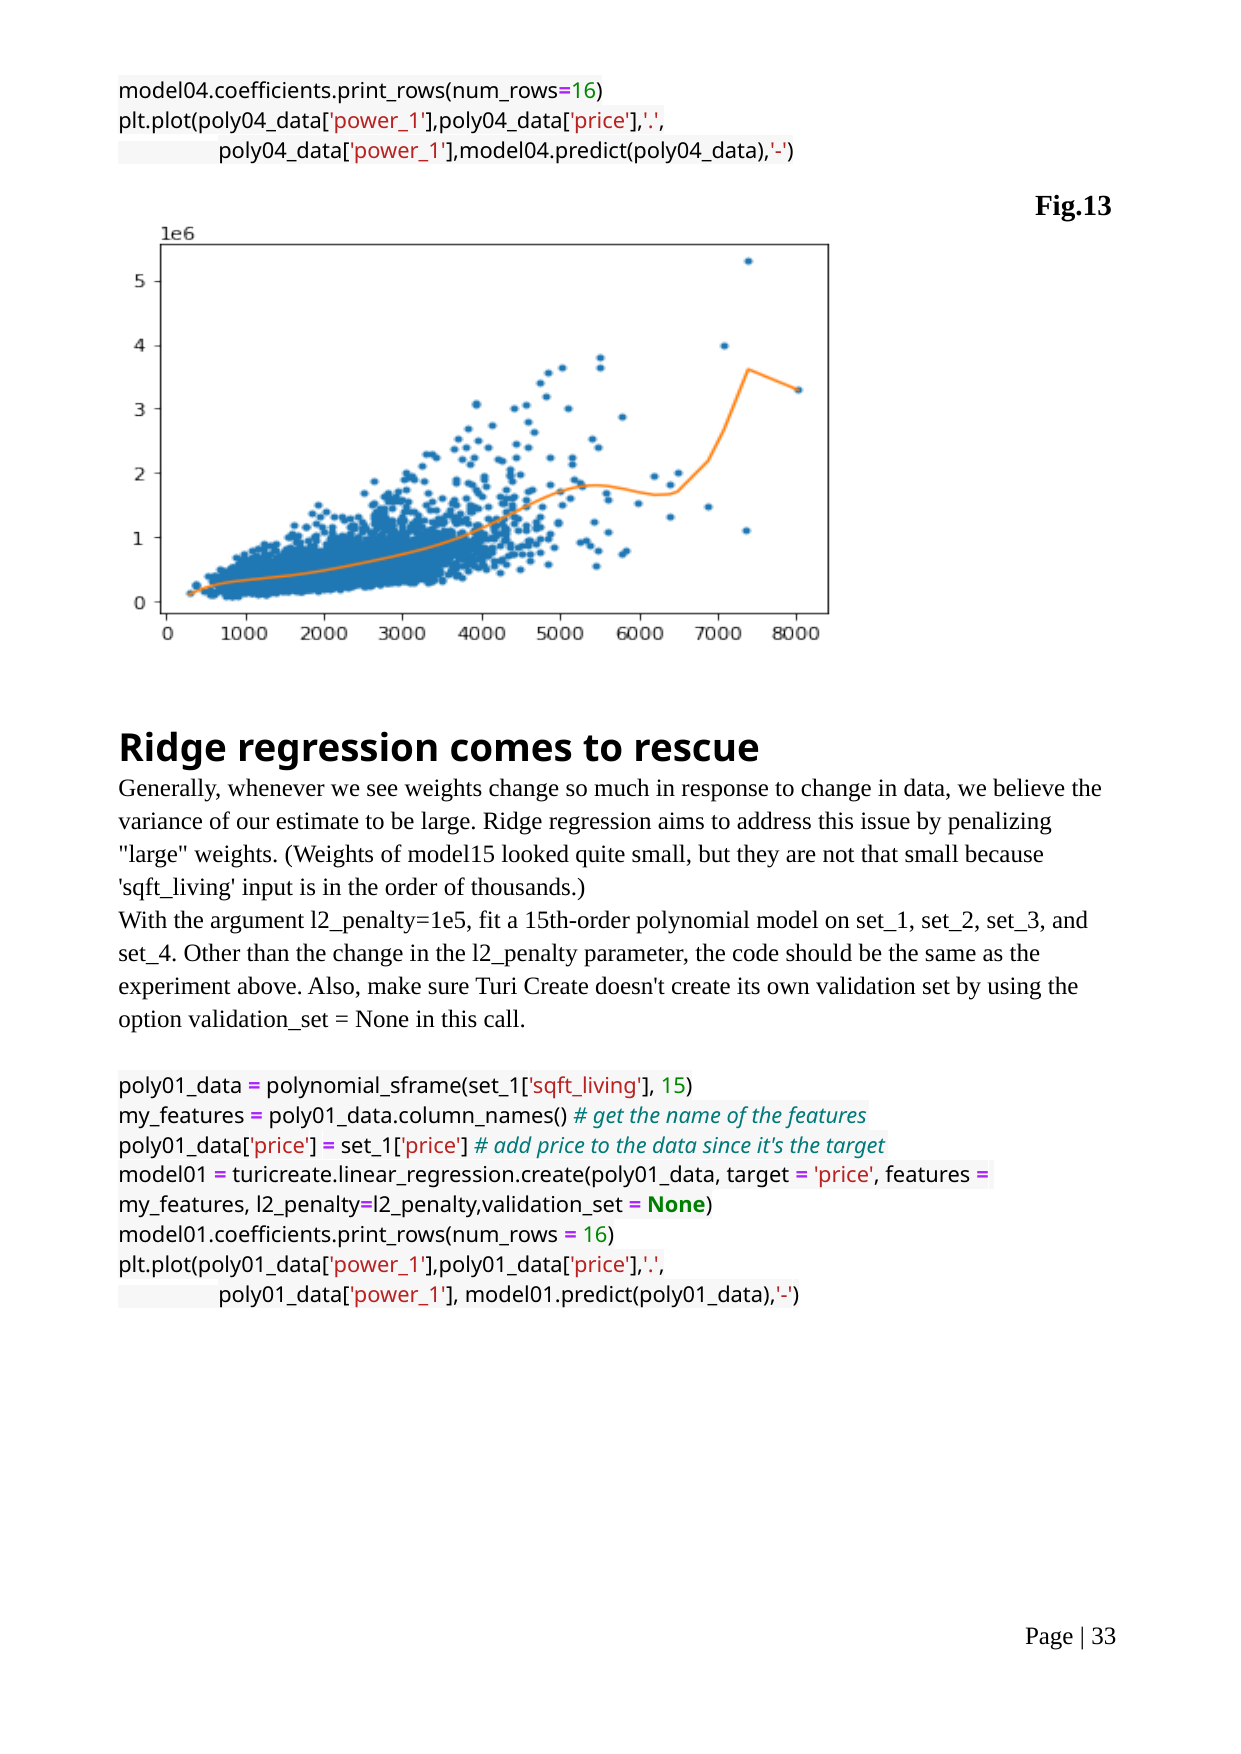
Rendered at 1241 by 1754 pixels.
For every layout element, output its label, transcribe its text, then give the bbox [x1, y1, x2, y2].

text plt.plot(poly01_data['power_1'],poly01_data['price'],'.', [118, 1249, 1122, 1279]
text Fig.13 [118, 188, 1122, 653]
text poly04_data['power_1'],model04.predict(poly04_data),'-') [118, 134, 1122, 164]
text poly01_data['power_1'], model01.predict(poly01_data),'-') [118, 1279, 1122, 1308]
text Generally, whenever we see weights change so much in response to change in data, we believe the variance of our estimate to be large. Ridge regression aims to address this issue by penalizing "large" weights. (Weights of model15 looked quite small, but they are not that small because 'sqft_living' input is in the order of thousands.) [118, 773, 1122, 901]
text plt.plot(poly04_data['power_1'],poly04_data['price'],'.', [118, 105, 1122, 134]
text poly01_data = polynomial_sframe(set_1['sqft_living'], 15) [118, 1070, 1122, 1100]
text poly01_data['price'] = set_1['price'] # add price to the data since it's the target [118, 1130, 1122, 1159]
subtitle Ridge regression comes to rescue [118, 720, 1122, 773]
text model01.coefficients.print_rows(num_rows = 16) [118, 1219, 1122, 1249]
text With the argument l2_penalty=1e5, fit a 15th-order polynomial model on set_1, set_2, set_3, and set_4. Other than the change in the l2_penalty parameter, the code should be the same as the experiment above. Also, make sure Turi Create doesn't create its own validation set by using the option validation_set = None in this call. [118, 905, 1122, 1033]
text model04.coefficients.print_rows(num_rows=16) [118, 75, 1122, 105]
text model01 = turicreate.linear_regression.create(poly01_data, target = 'price', features = my_features, l2_penalty=l2_penalty,validation_set = None) [118, 1159, 1122, 1219]
text my_features = poly01_data.column_names() # get the name of the features [118, 1100, 1122, 1130]
